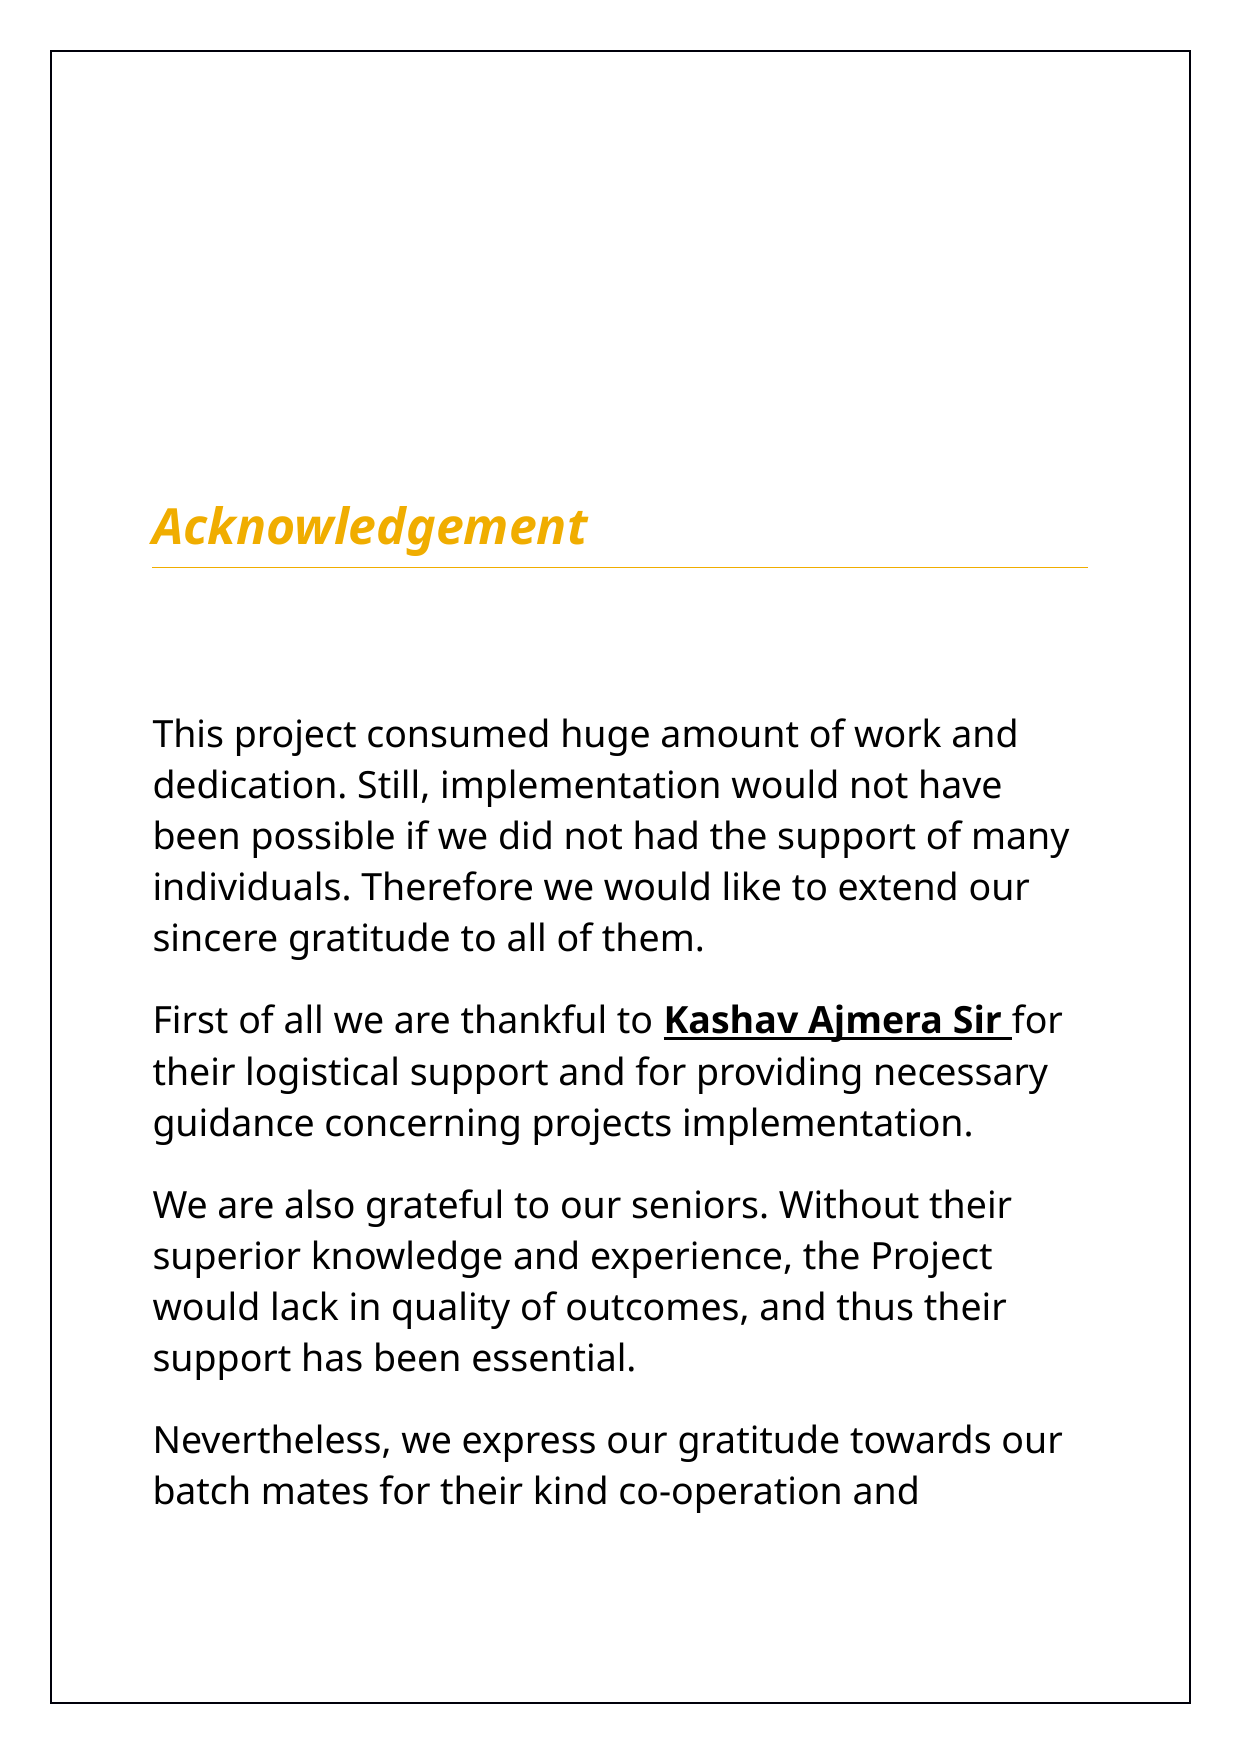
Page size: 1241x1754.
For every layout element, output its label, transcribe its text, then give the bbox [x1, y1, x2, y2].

text This project consumed huge amount of work and dedication. Still, implementation would not have been possible if we did not had the support of many individuals. Therefore we would like to extend our sincere gratitude to all of them. [152, 707, 1088, 962]
text Nevertheless, we express our gratitude towards our batch mates for their kind co-operation and [152, 1413, 1088, 1516]
text First of all we are thankful to Kashav Ajmera Sir for their logistical support and for providing necessary guidance concerning projects implementation. [152, 994, 1088, 1147]
text We are also grateful to our seniors. Without their superior knowledge and experience, the Project would lack in quality of outcomes, and thus their support has been essential. [152, 1178, 1088, 1382]
text Acknowledgement [152, 491, 1088, 567]
